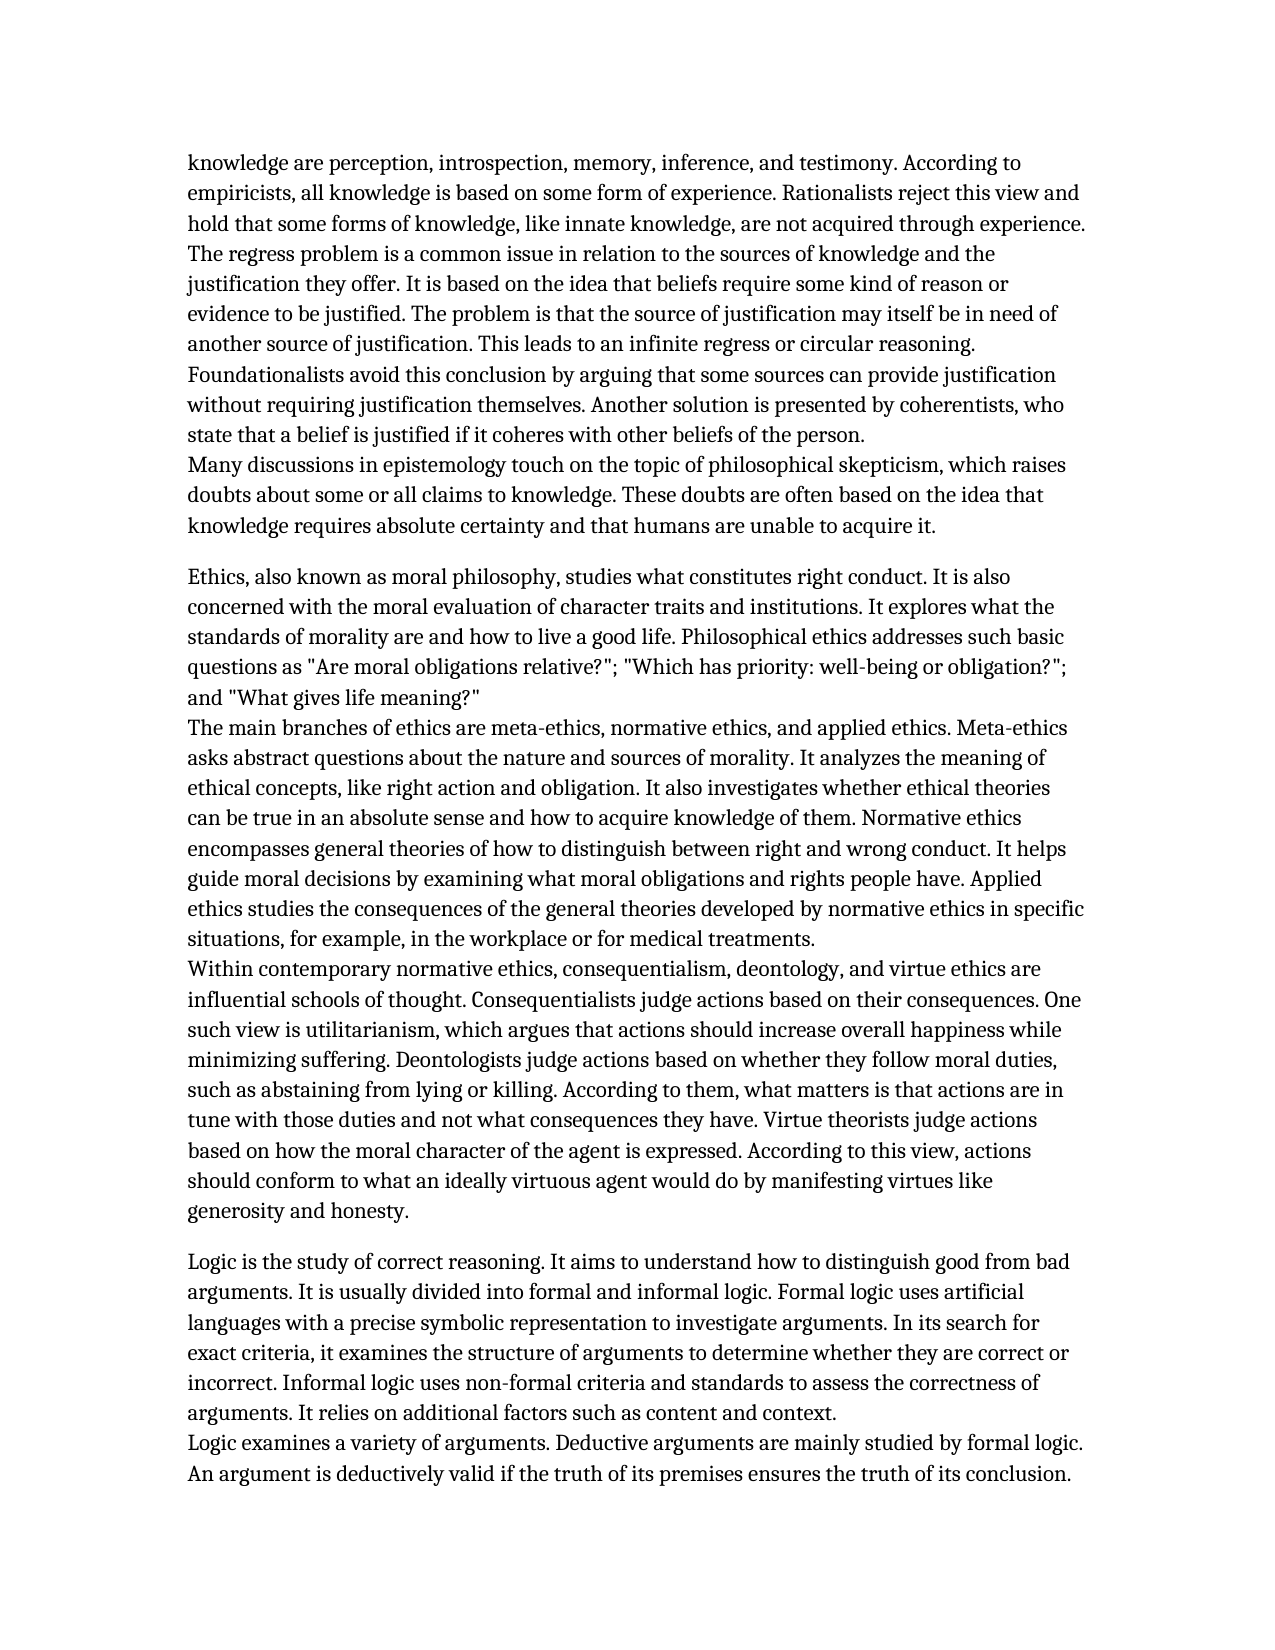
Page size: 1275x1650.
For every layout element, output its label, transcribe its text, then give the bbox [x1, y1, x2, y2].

text knowledge are perception, introspection, memory, inference, and testimony. According to empiricists, all knowledge is based on some form of experience. Rationalists reject this view and hold that some forms of knowledge, like innate knowledge, are not acquired through experience. The regress problem is a common issue in relation to the sources of knowledge and the justification they offer. It is based on the idea that beliefs require some kind of reason or evidence to be justified. The problem is that the source of justification may itself be in need of another source of justification. This leads to an infinite regress or circular reasoning. Foundationalists avoid this conclusion by arguing that some sources can provide justification without requiring justification themselves. Another solution is presented by coherentists, who state that a belief is justified if it coheres with other beliefs of the person. Many discussions in epistemology touch on the topic of philosophical skepticism, which raises doubts about some or all claims to knowledge. These doubts are often based on the idea that knowledge requires absolute certainty and that humans are unable to acquire it. [187, 150, 1087, 539]
text Logic is the study of correct reasoning. It aims to understand how to distinguish good from bad arguments. It is usually divided into formal and informal logic. Formal logic uses artificial languages with a precise symbolic representation to investigate arguments. In its search for exact criteria, it examines the structure of arguments to determine whether they are correct or incorrect. Informal logic uses non-formal criteria and standards to assess the correctness of arguments. It relies on additional factors such as content and context. Logic examines a variety of arguments. Deductive arguments are mainly studied by formal logic. An argument is deductively valid if the truth of its premises ensures the truth of its conclusion. [187, 1249, 1087, 1487]
text Ethics, also known as moral philosophy, studies what constitutes right conduct. It is also concerned with the moral evaluation of character traits and institutions. It explores what the standards of morality are and how to live a good life. Philosophical ethics addresses such basic questions as "Are moral obligations relative?"; "Which has priority: well-being or obligation?"; and "What gives life meaning?" The main branches of ethics are meta-ethics, normative ethics, and applied ethics. Meta-ethics asks abstract questions about the nature and sources of morality. It analyzes the meaning of ethical concepts, like right action and obligation. It also investigates whether ethical theories can be true in an absolute sense and how to acquire knowledge of them. Normative ethics encompasses general theories of how to distinguish between right and wrong conduct. It helps guide moral decisions by examining what moral obligations and rights people have. Applied ethics studies the consequences of the general theories developed by normative ethics in specific situations, for example, in the workplace or for medical treatments. Within contemporary normative ethics, consequentialism, deontology, and virtue ethics are influential schools of thought. Consequentialists judge actions based on their consequences. One such view is utilitarianism, which argues that actions should increase overall happiness while minimizing suffering. Deontologists judge actions based on whether they follow moral duties, such as abstaining from lying or killing. According to them, what matters is that actions are in tune with those duties and not what consequences they have. Virtue theorists judge actions based on how the moral character of the agent is expressed. According to this view, actions should conform to what an ideally virtuous agent would do by manifesting virtues like generosity and honesty. [187, 563, 1087, 1224]
